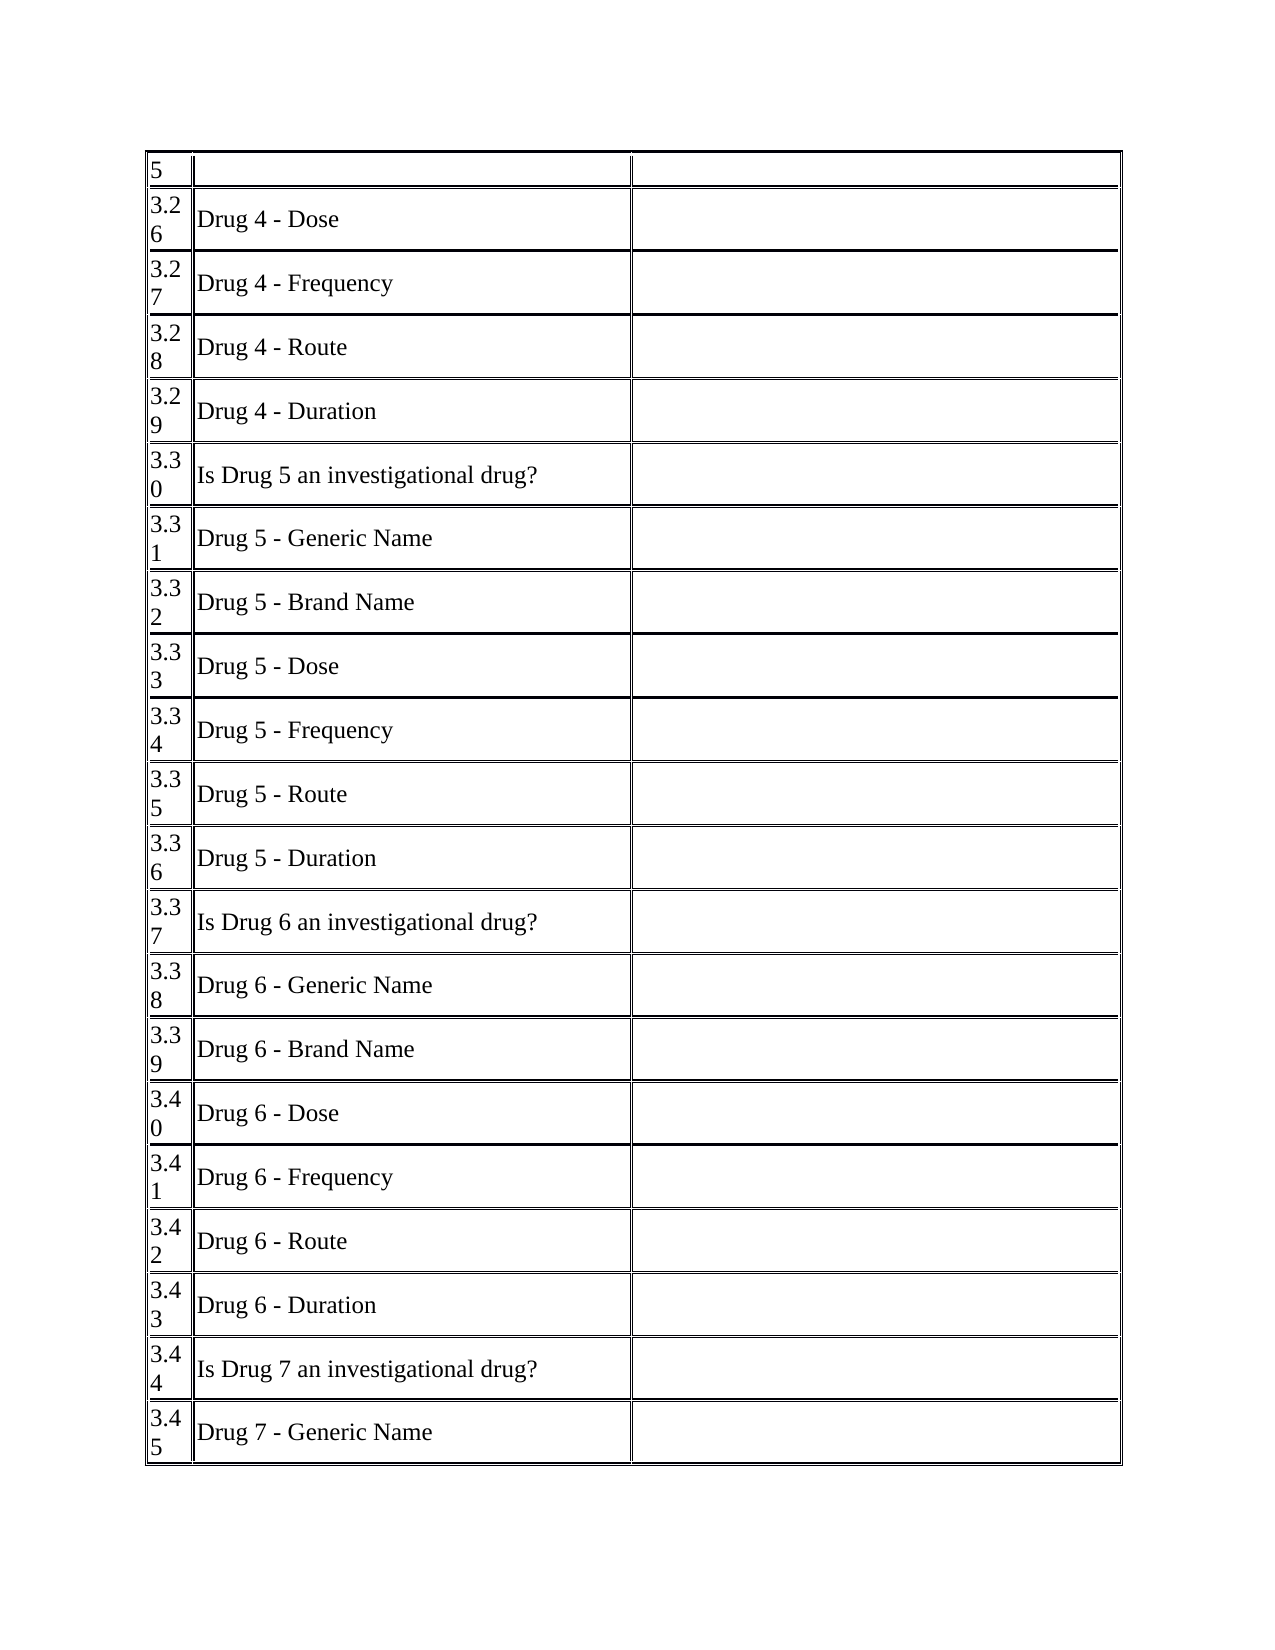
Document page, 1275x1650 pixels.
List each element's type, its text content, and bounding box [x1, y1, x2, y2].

table_cell Drug 5 - Generic Name [195, 508, 630, 568]
table_cell Drug 5 - Frequency [195, 699, 630, 760]
table_cell Drug 6 - Generic Name [195, 955, 630, 1015]
table_cell [633, 504, 1120, 568]
table_cell 3.42 [146, 1207, 193, 1271]
table_cell Drug 4 - Frequency [195, 252, 630, 313]
table_cell 3.36 [146, 824, 193, 887]
table_cell 3.31 [148, 504, 191, 568]
table_cell [633, 888, 1120, 951]
table_cell 3.37 [148, 888, 191, 951]
table_cell [633, 1015, 1120, 1079]
table_cell 3.38 [148, 951, 191, 1015]
table_cell Is Drug 7 an investigational drug? [195, 1338, 630, 1398]
table_cell Drug 5 - Duration [195, 827, 630, 887]
table_cell [633, 951, 1120, 1015]
table_cell [631, 441, 1121, 504]
table_cell Drug 4 - Duration [195, 380, 630, 441]
table_cell Drug 5 - Brand Name [195, 572, 630, 632]
table_cell [193, 153, 631, 185]
table_cell 3.29 [146, 377, 193, 441]
table_cell [631, 760, 1121, 824]
table_cell [631, 824, 1121, 887]
table_cell [633, 632, 1120, 696]
table_cell [631, 153, 1120, 185]
table_cell Drug 5 - Route [195, 763, 630, 824]
table_cell Drug 4 - Dose [195, 189, 630, 249]
table_cell 3.33 [148, 632, 191, 696]
table_cell [631, 1398, 1120, 1462]
table_cell Is Drug 6 an investigational drug? [195, 891, 630, 951]
table_cell 3.32 [148, 568, 191, 632]
table_cell [633, 696, 1120, 760]
table_cell Drug 6 - Frequency [195, 1146, 630, 1207]
table_cell [631, 377, 1121, 441]
table_cell [633, 1143, 1121, 1207]
table_cell Drug 6 - Dose [195, 1083, 630, 1143]
table_cell 3.35 [146, 760, 193, 824]
table_cell [633, 185, 1120, 249]
table_cell [633, 313, 1121, 377]
table_cell Drug 6 - Route [195, 1210, 630, 1271]
table_cell [633, 1079, 1120, 1143]
table_cell 3.44 [148, 1335, 191, 1398]
table_cell Drug 4 - Route [195, 316, 630, 377]
table_cell Drug 7 - Generic Name [193, 1402, 631, 1462]
table_cell [633, 568, 1120, 632]
table_cell Drug 6 - Duration [195, 1274, 630, 1334]
table_cell Drug 5 - Dose [195, 635, 630, 696]
table_cell 3.45 [148, 1398, 193, 1462]
table_cell 3.41 [146, 1143, 191, 1207]
table_cell 3.28 [146, 313, 191, 377]
table_cell [631, 1271, 1121, 1334]
table_cell 5 [148, 152, 193, 185]
table_cell 3.27 [148, 249, 191, 313]
table_cell Is Drug 5 an investigational drug? [195, 444, 630, 504]
table_cell [631, 1207, 1121, 1271]
table_cell 3.34 [148, 696, 191, 760]
table_cell 3.40 [148, 1079, 191, 1143]
table_cell 3.26 [148, 185, 191, 249]
table_cell Drug 6 - Brand Name [195, 1019, 630, 1079]
table_cell 3.30 [146, 441, 193, 504]
table_cell 3.43 [146, 1271, 193, 1334]
table_cell [633, 249, 1120, 313]
table_cell 3.39 [148, 1015, 191, 1079]
table_cell [633, 1335, 1120, 1398]
